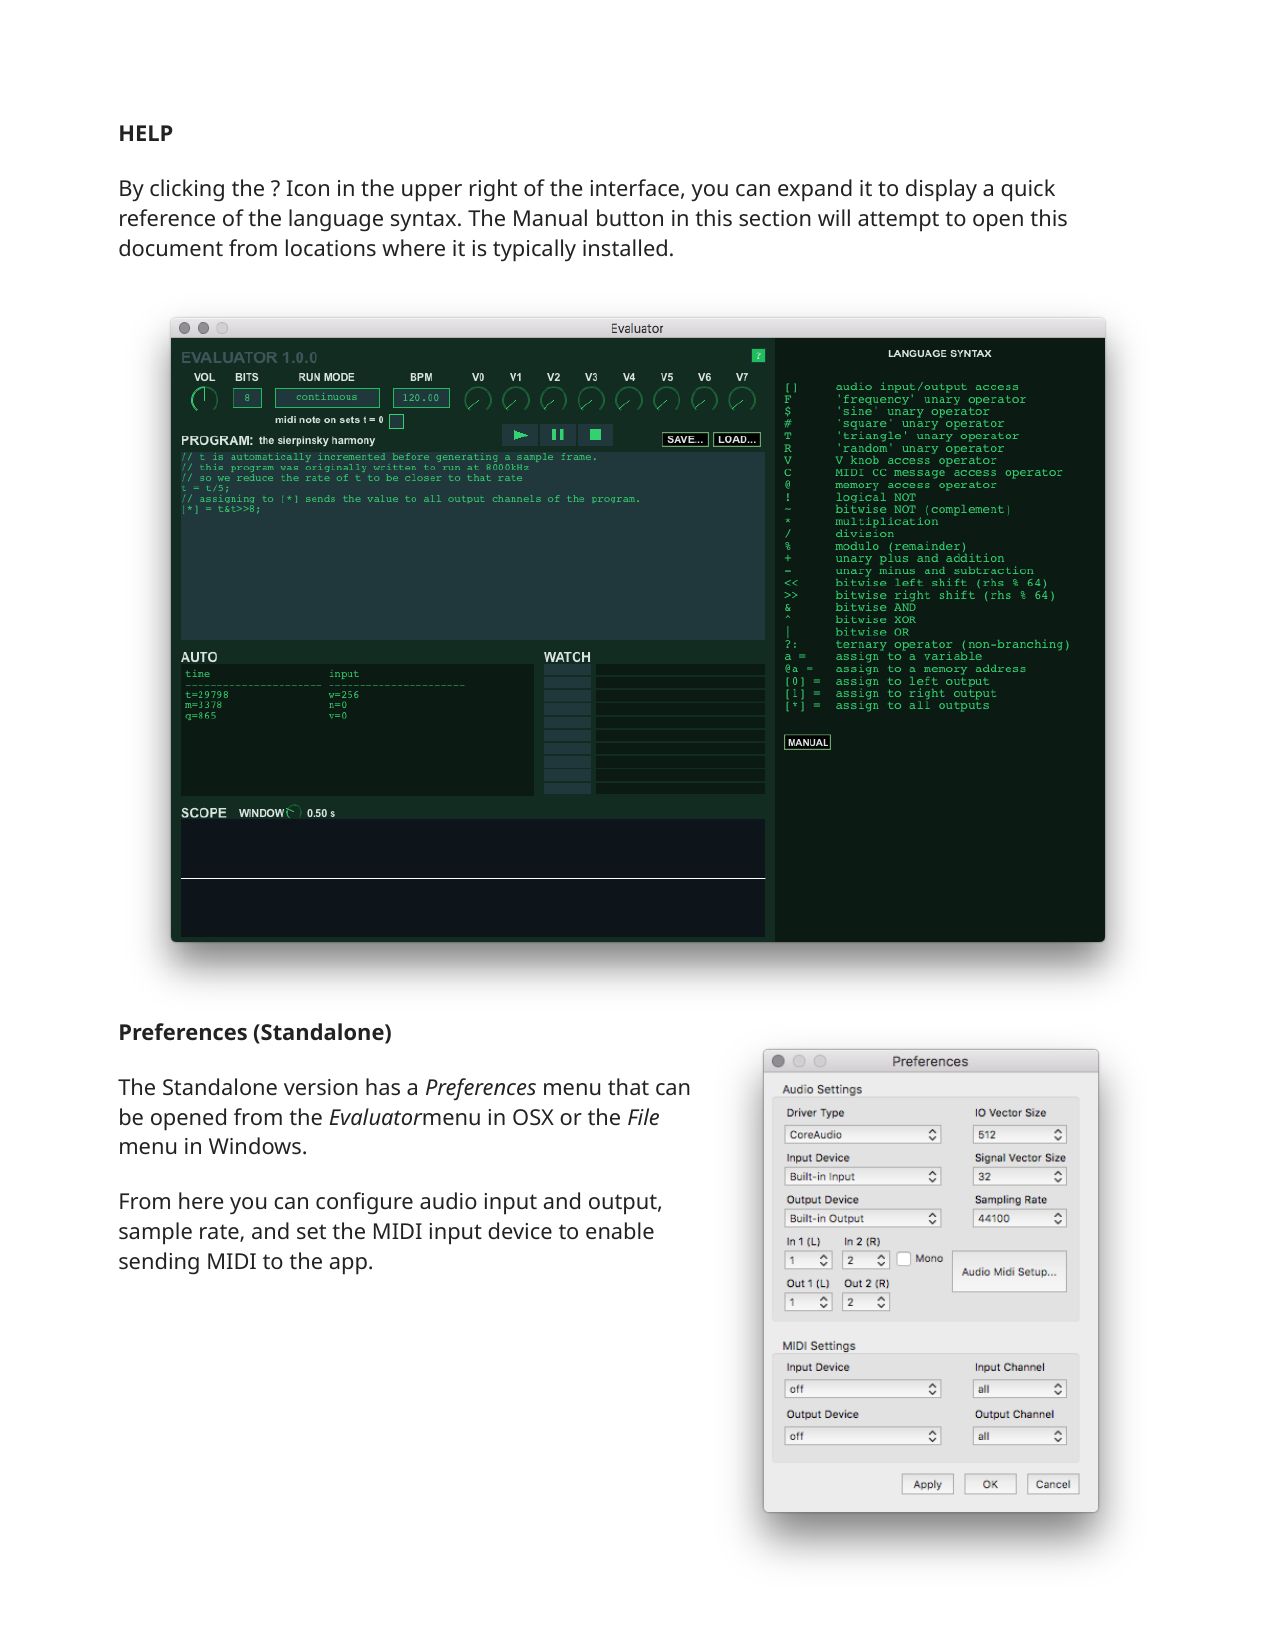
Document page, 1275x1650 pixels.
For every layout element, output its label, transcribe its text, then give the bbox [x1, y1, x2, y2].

text Preferences (Standalone) [118, 1017, 706, 1047]
picture [118, 287, 1157, 1596]
text From here you can configure audio input and output, sample rate, and set the MIDI input device to enable sending MIDI to the app. [118, 1186, 706, 1275]
text HELP [118, 118, 1157, 148]
text By clicking the ? Icon in the upper right of the interface, you can expand it to display a quick reference of the language syntax. The Manual button in this section will attempt to open this document from locations where it is typically installed. [118, 173, 1157, 262]
text The Standalone version has a Preferences menu that can be opened from the Evaluatormenu in OSX or the File menu in Windows. [118, 1072, 706, 1161]
